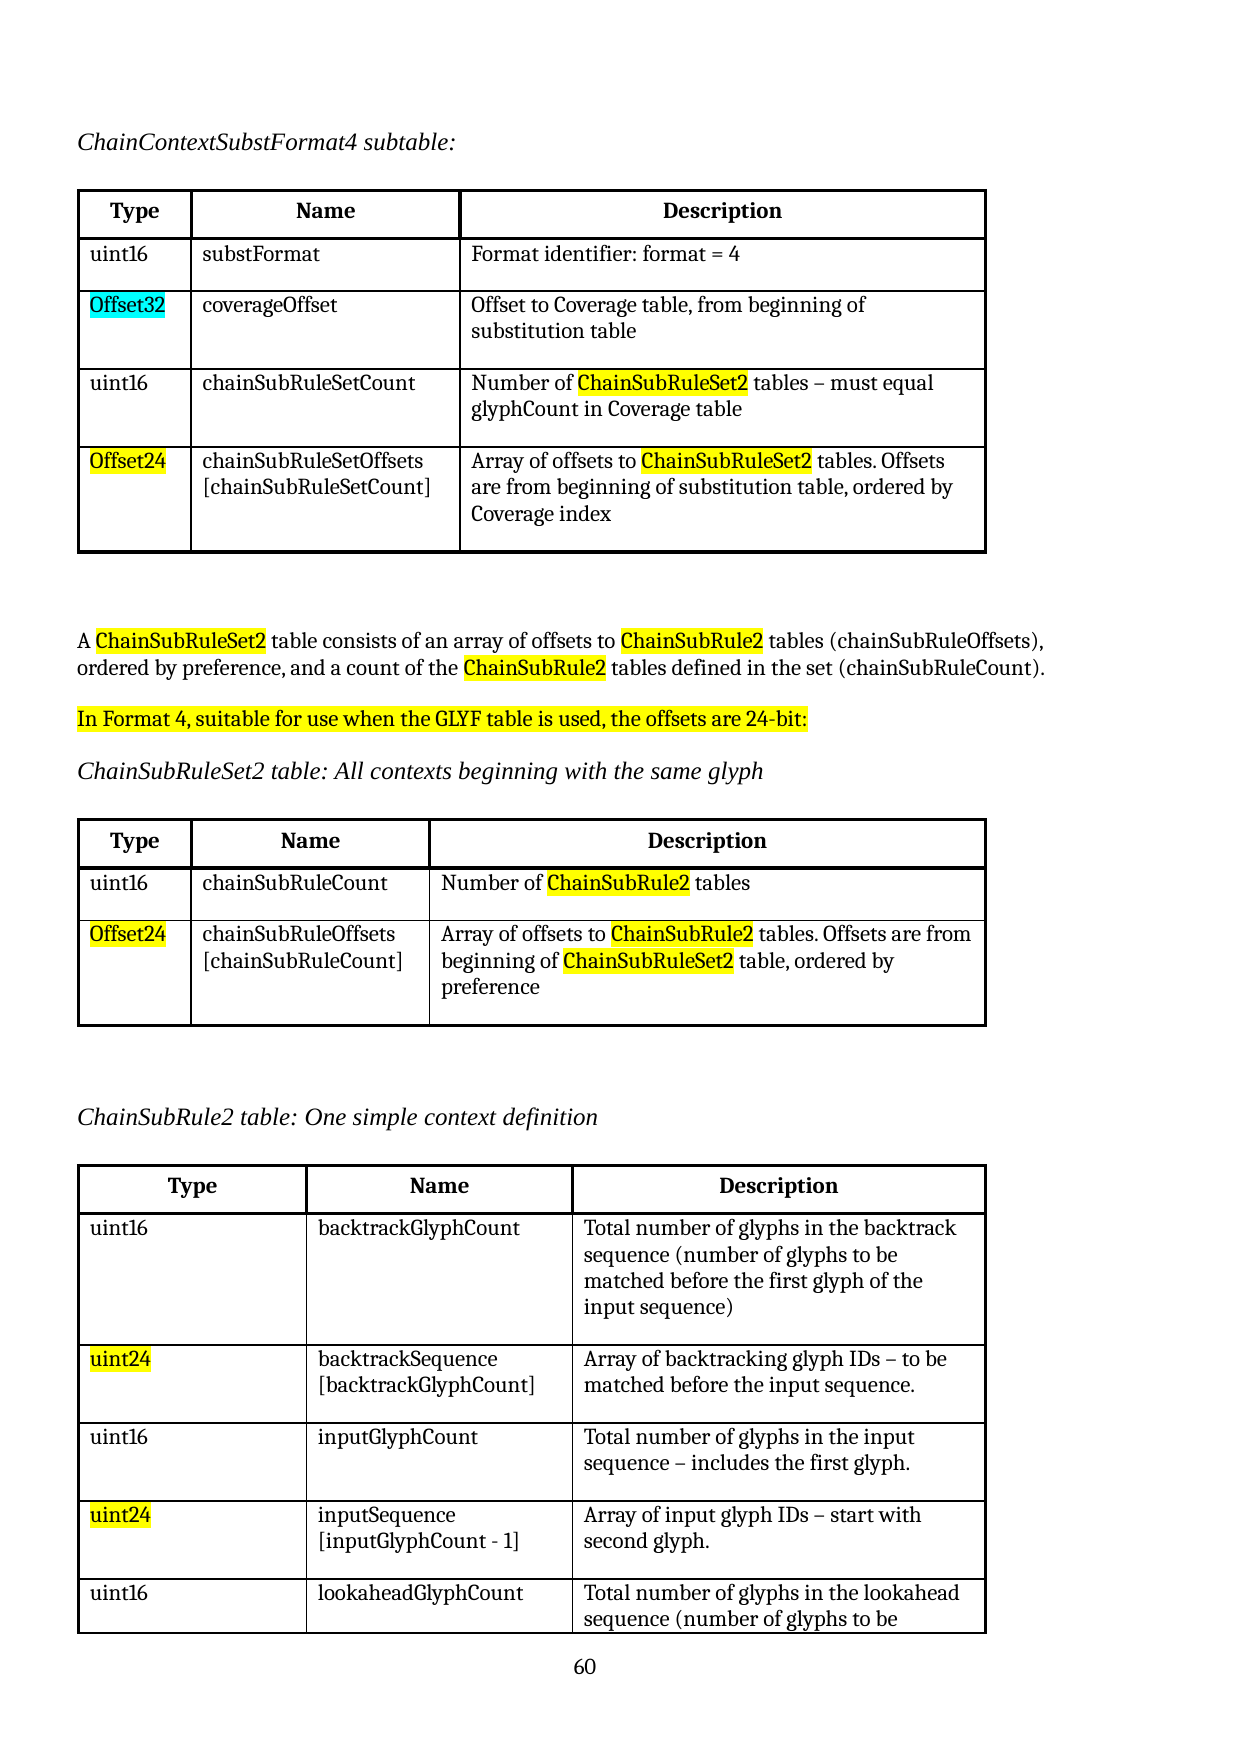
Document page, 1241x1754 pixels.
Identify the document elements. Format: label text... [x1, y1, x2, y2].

table_cell Total number of glyphs in the lookahead sequence (number of glyphs to be [573, 1580, 984, 1632]
table_cell uint16 [80, 870, 190, 919]
table_cell chainSubRuleSetOffsets [chainSubRuleSetCount] [192, 448, 459, 550]
table_header Description [462, 192, 984, 237]
table_cell coverageOffset [192, 292, 459, 368]
table_cell Total number of glyphs in the backtrack sequence (number of glyphs to be matched before the first glyph of the input sequence) [573, 1215, 984, 1344]
table_cell uint16 [80, 1424, 306, 1500]
table_cell Number of ChainSubRule2 tables [430, 870, 984, 919]
table_cell chainSubRuleCount [192, 870, 429, 919]
table_header Name [193, 192, 458, 237]
text ChainSubRule2 table: One simple context definition [77, 1102, 1093, 1130]
table_cell uint16 [80, 240, 190, 290]
table_cell Array of input glyph IDs – start with second glyph. [573, 1502, 984, 1578]
text A ChainSubRuleSet2 table consists of an array of offsets to ChainSubRule2 tables (chainSubRuleOffsets), ordered by preference, and a count of the ChainSubRule2 tables defined in the set (chainSubRuleCount). [77, 628, 1093, 681]
table_cell uint16 [80, 370, 190, 446]
table_header Description [431, 821, 984, 866]
table_cell inputSequence [inputGlyphCount - 1] [307, 1502, 572, 1578]
table_cell Format identifier: format = 4 [461, 240, 984, 290]
table_cell uint16 [80, 1580, 306, 1632]
table_cell Offset32 [80, 292, 190, 368]
table_cell uint16 [80, 1215, 306, 1344]
text In Format 4, suitable for use when the GLYF table is used, the offsets are 24-bit: [77, 706, 1093, 732]
table_cell uint24 [80, 1346, 306, 1422]
table_header Type [80, 1167, 305, 1212]
text ChainSubRuleSet2 table: All contexts beginning with the same glyph [77, 756, 1093, 785]
table_cell Offset24 [80, 921, 190, 1024]
table_cell substFormat [192, 240, 459, 290]
table_header Type [80, 821, 190, 866]
text ChainContextSubstFormat4 subtable: [77, 127, 1093, 156]
table_cell Offset to Coverage table, from beginning of substitution table [461, 292, 984, 368]
table_header Name [193, 821, 428, 866]
table_cell backtrackSequence [backtrackGlyphCount] [307, 1346, 572, 1422]
table_cell lookaheadGlyphCount [307, 1580, 572, 1632]
table_cell uint24 [80, 1502, 306, 1578]
table_cell Array of backtracking glyph IDs – to be matched before the input sequence. [573, 1346, 984, 1422]
table_cell backtrackGlyphCount [307, 1215, 572, 1344]
table_cell chainSubRuleOffsets [chainSubRuleCount] [192, 921, 429, 1024]
table_header Description [574, 1167, 984, 1212]
table_cell Offset24 [80, 448, 190, 550]
table_cell Array of offsets to ChainSubRule2 tables. Offsets are from beginning of ChainSubRuleSet2 table, ordered by preference [430, 921, 984, 1024]
table_cell Total number of glyphs in the input sequence – includes the first glyph. [573, 1424, 984, 1500]
table_header Name [308, 1167, 571, 1212]
table_header Type [80, 192, 190, 237]
table_cell Array of offsets to ChainSubRuleSet2 tables. Offsets are from beginning of substitution table, ordered by Coverage index [461, 448, 984, 550]
table_cell chainSubRuleSetCount [192, 370, 459, 446]
table_cell inputGlyphCount [307, 1424, 572, 1500]
table_cell Number of ChainSubRuleSet2 tables – must equal glyphCount in Coverage table [461, 370, 984, 446]
